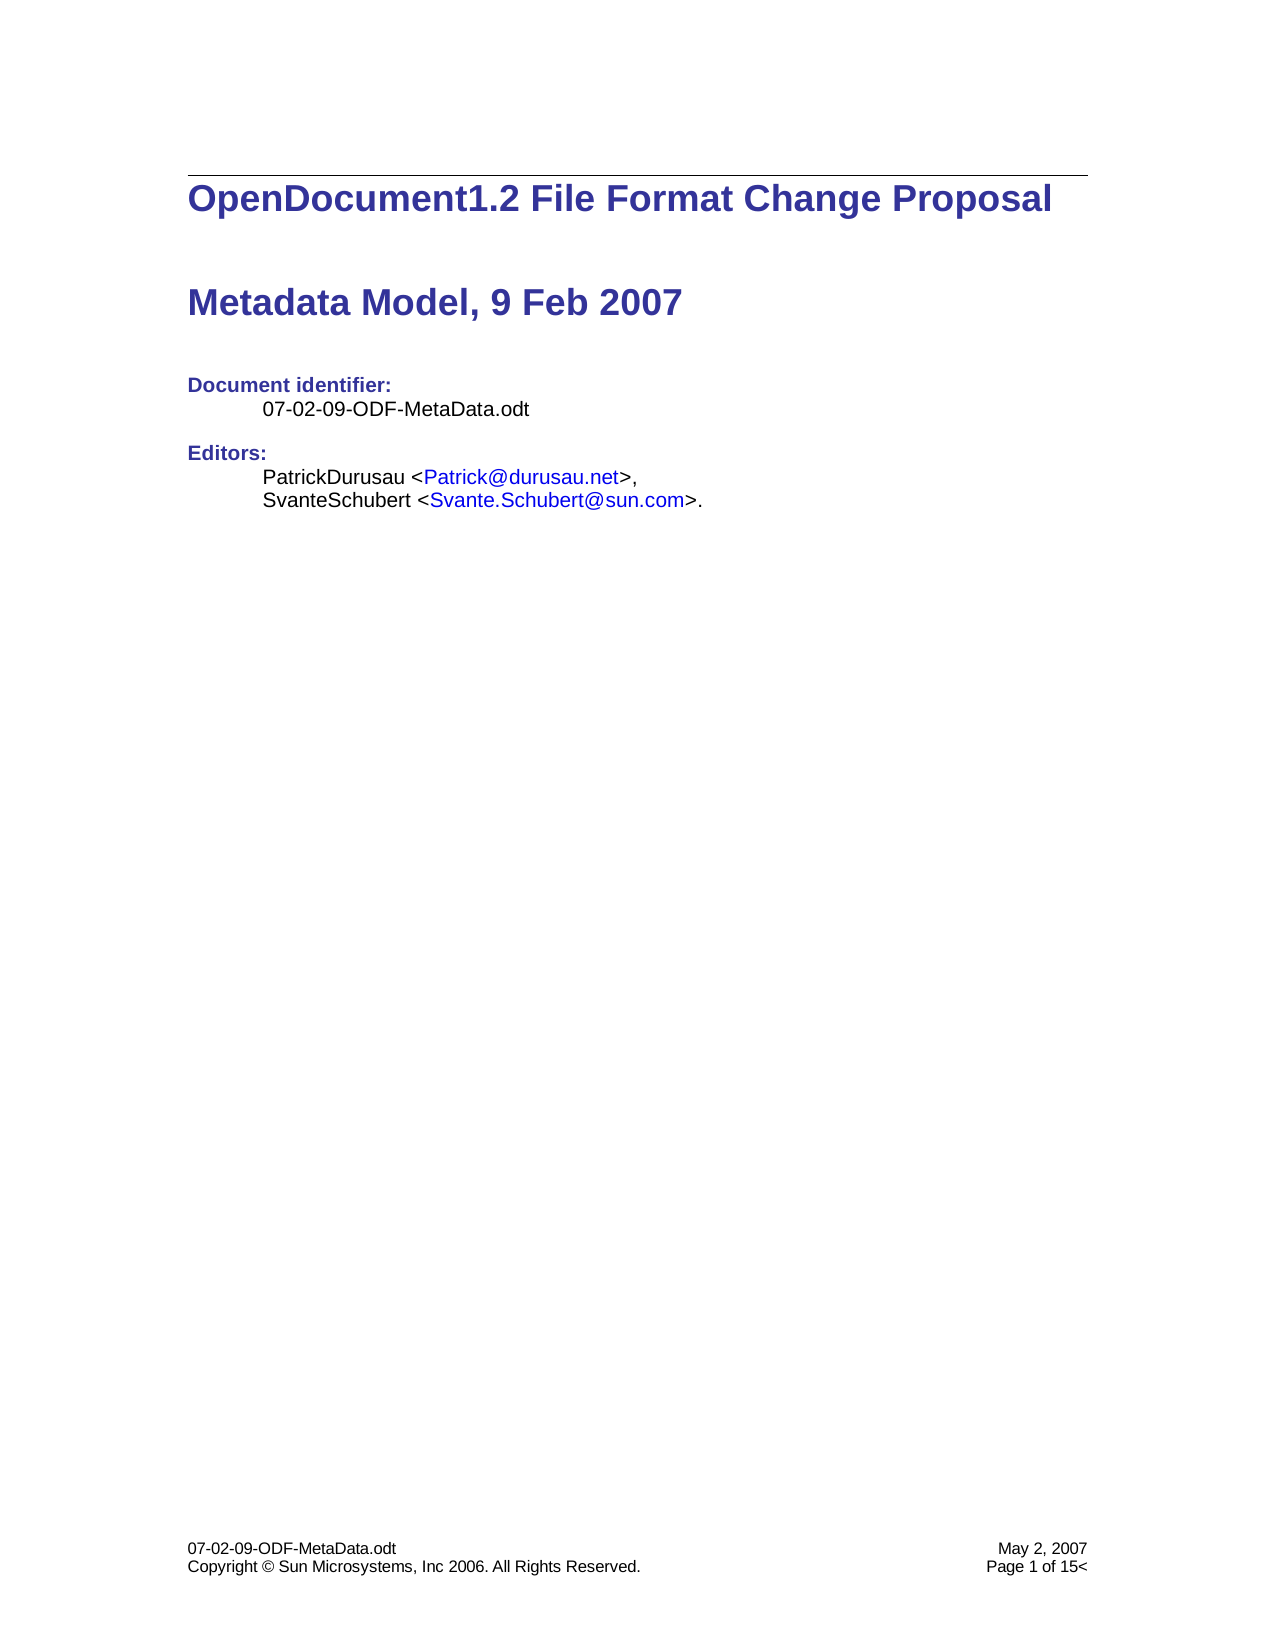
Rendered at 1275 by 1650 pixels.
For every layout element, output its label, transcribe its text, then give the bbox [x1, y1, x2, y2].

subtitle OpenDocument1.2 File Format Change Proposal [187, 176, 1088, 219]
title Editors: [187, 442, 1088, 465]
title 07-02-09-ODF-MetaData.odt [262, 397, 1088, 421]
subtitle Metadata Model, 9 Feb 2007 [187, 279, 1088, 324]
title Document identifier: [187, 374, 1088, 397]
text PatrickDurusau <Patrick@durusau.net>, [262, 465, 1088, 489]
text SvanteSchubert <Svante.Schubert@sun.com>. [262, 489, 1088, 512]
